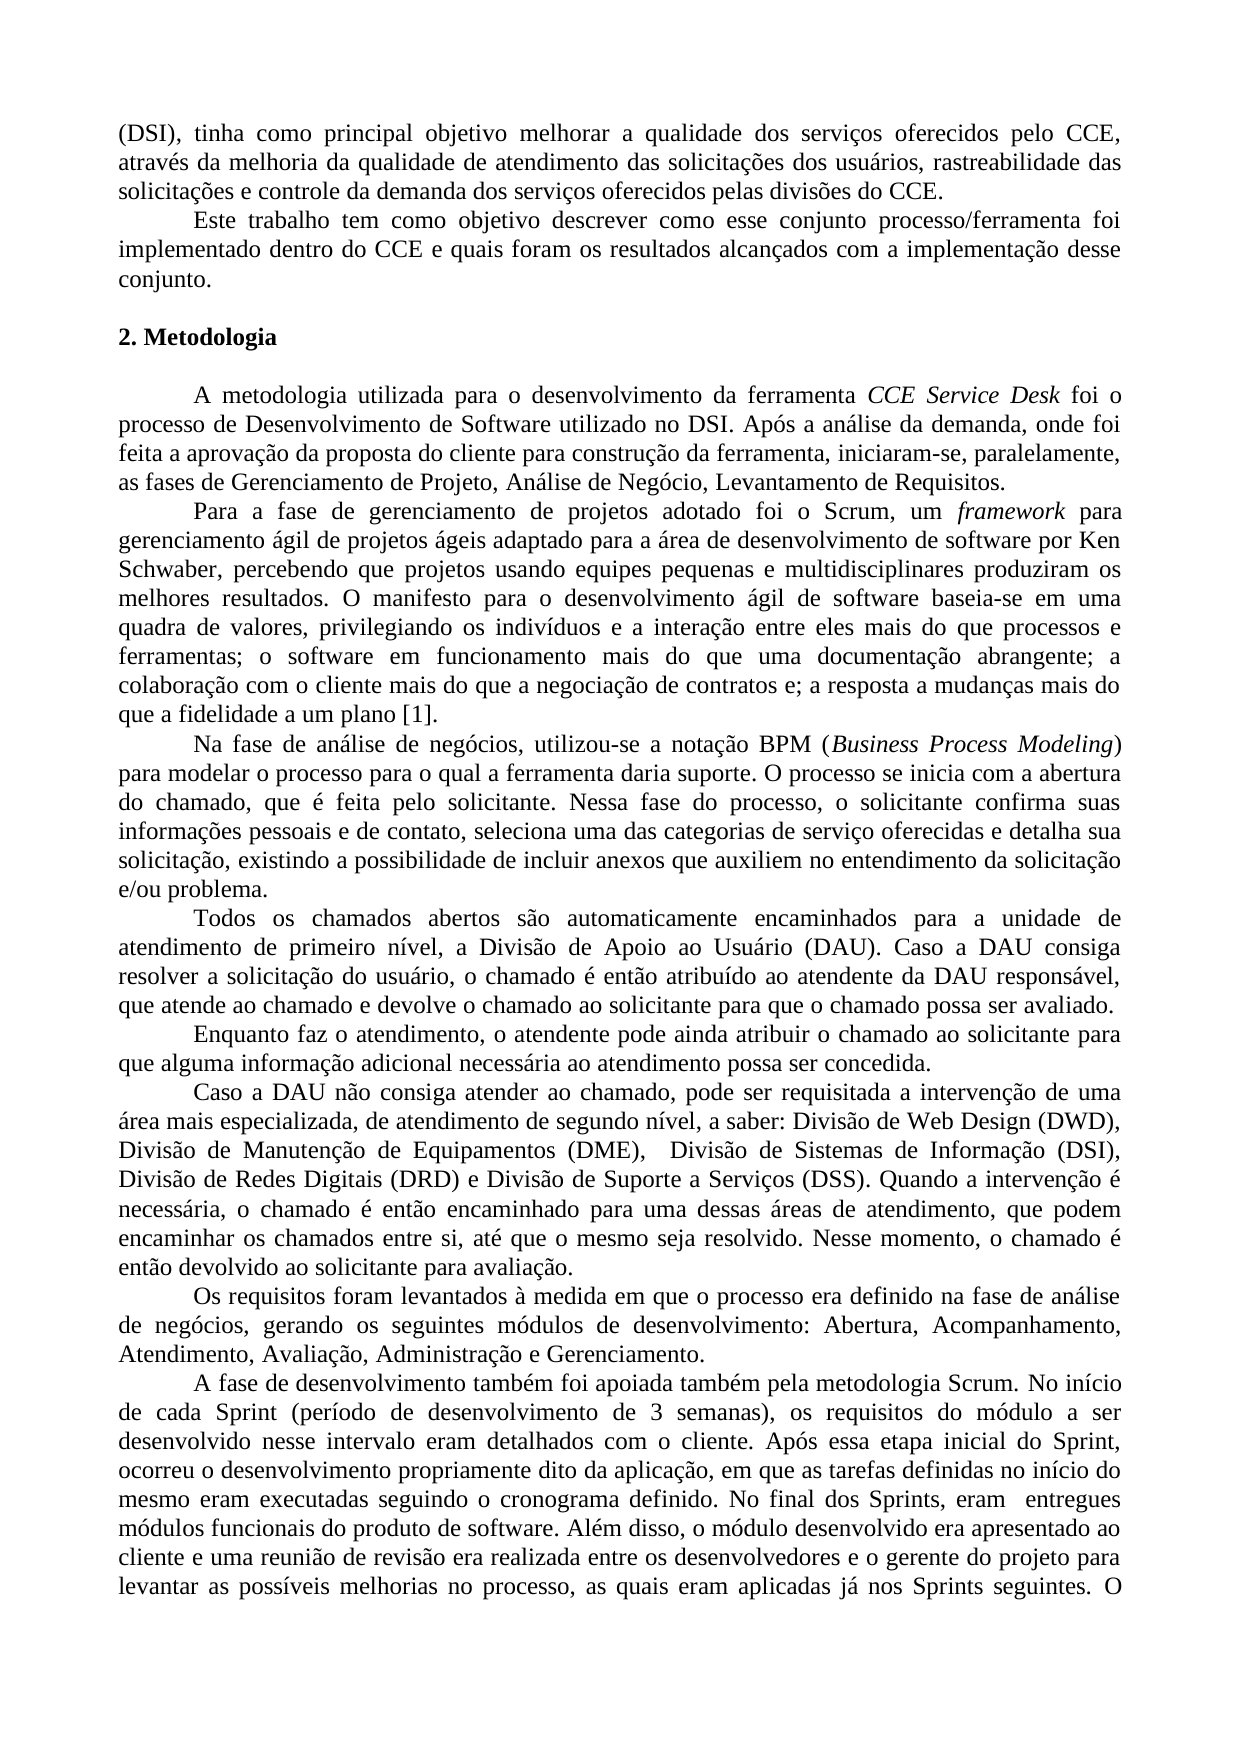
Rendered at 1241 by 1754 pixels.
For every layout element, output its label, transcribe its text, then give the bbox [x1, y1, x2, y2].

text Na fase de análise de negócios, utilizou-se a notação BPM (Business Process Modeling) para modelar o processo para o qual a ferramenta daria suporte. O processo se inicia com a abertura do chamado, que é feita pelo solicitante. Nessa fase do processo, o solicitante confirma suas informações pessoais e de contato, seleciona uma das categorias de serviço oferecidas e detalha sua solicitação, existindo a possibilidade de incluir anexos que auxiliem no entendimento da solicitação e/ou problema. [118, 728, 1122, 903]
text Caso a DAU não consiga atender ao chamado, pode ser requisitada a intervenção de uma área mais especializada, de atendimento de segundo nível, a saber: Divisão de Web Design (DWD), Divisão de Manutenção de Equipamentos (DME), Divisão de Sistemas de Informação (DSI), Divisão de Redes Digitais (DRD) e Divisão de Suporte a Serviços (DSS). Quando a intervenção é necessária, o chamado é então encaminhado para uma dessas áreas de atendimento, que podem encaminhar os chamados entre si, até que o mesmo seja resolvido. Nesse momento, o chamado é então devolvido ao solicitante para avaliação. [118, 1077, 1122, 1281]
text Este trabalho tem como objetivo descrever como esse conjunto processo/ferramenta foi implementado dentro do CCE e quais foram os resultados alcançados com a implementação desse conjunto. [118, 205, 1122, 292]
text (DSI), tinha como principal objetivo melhorar a qualidade dos serviços oferecidos pelo CCE, através da melhoria da qualidade de atendimento das solicitações dos usuários, rastreabilidade das solicitações e controle da demanda dos serviços oferecidos pelas divisões do CCE. [118, 118, 1122, 205]
text Para a fase de gerenciamento de projetos adotado foi o Scrum, um framework para gerenciamento ágil de projetos ágeis adaptado para a área de desenvolvimento de software por Ken Schwaber, percebendo que projetos usando equipes pequenas e multidisciplinares produziram os melhores resultados. O manifesto para o desenvolvimento ágil de software baseia-se em uma quadra de valores, privilegiando os indivíduos e a interação entre eles mais do que processos e ferramentas; o software em funcionamento mais do que uma documentação abrangente; a colaboração com o cliente mais do que a negociação de contratos e; a resposta a mudanças mais do que a fidelidade a um plano [1]. [118, 496, 1122, 728]
text A metodologia utilizada para o desenvolvimento da ferramenta CCE Service Desk foi o processo de Desenvolvimento de Software utilizado no DSI. Após a análise da demanda, onde foi feita a aprovação da proposta do cliente para construção da ferramenta, iniciaram-se, paralelamente, as fases de Gerenciamento de Projeto, Análise de Negócio, Levantamento de Requisitos. [118, 380, 1122, 496]
text Todos os chamados abertos são automaticamente encaminhados para a unidade de atendimento de primeiro nível, a Divisão de Apoio ao Usuário (DAU). Caso a DAU consiga resolver a solicitação do usuário, o chamado é então atribuído ao atendente da DAU responsável, que atende ao chamado e devolve o chamado ao solicitante para que o chamado possa ser avaliado. Enquanto faz o atendimento, o atendente pode ainda atribuir o chamado ao solicitante para que alguma informação adicional necessária ao atendimento possa ser concedida. [118, 903, 1122, 1077]
text A fase de desenvolvimento também foi apoiada também pela metodologia Scrum. No início de cada Sprint (período de desenvolvimento de 3 semanas), os requisitos do módulo a ser desenvolvido nesse intervalo eram detalhados com o cliente. Após essa etapa inicial do Sprint, ocorreu o desenvolvimento propriamente dito da aplicação, em que as tarefas definidas no início do mesmo eram executadas seguindo o cronograma definido. No final dos Sprints, eram entregues módulos funcionais do produto de software. Além disso, o módulo desenvolvido era apresentado ao cliente e uma reunião de revisão era realizada entre os desenvolvedores e o gerente do projeto para levantar as possíveis melhorias no processo, as quais eram aplicadas já nos Sprints seguintes. O [118, 1368, 1122, 1600]
subtitle 2. Metodologia [118, 322, 1122, 351]
text Os requisitos foram levantados à medida em que o processo era definido na fase de análise de negócios, gerando os seguintes módulos de desenvolvimento: Abertura, Acompanhamento, Atendimento, Avaliação, Administração e Gerenciamento. [118, 1281, 1122, 1368]
